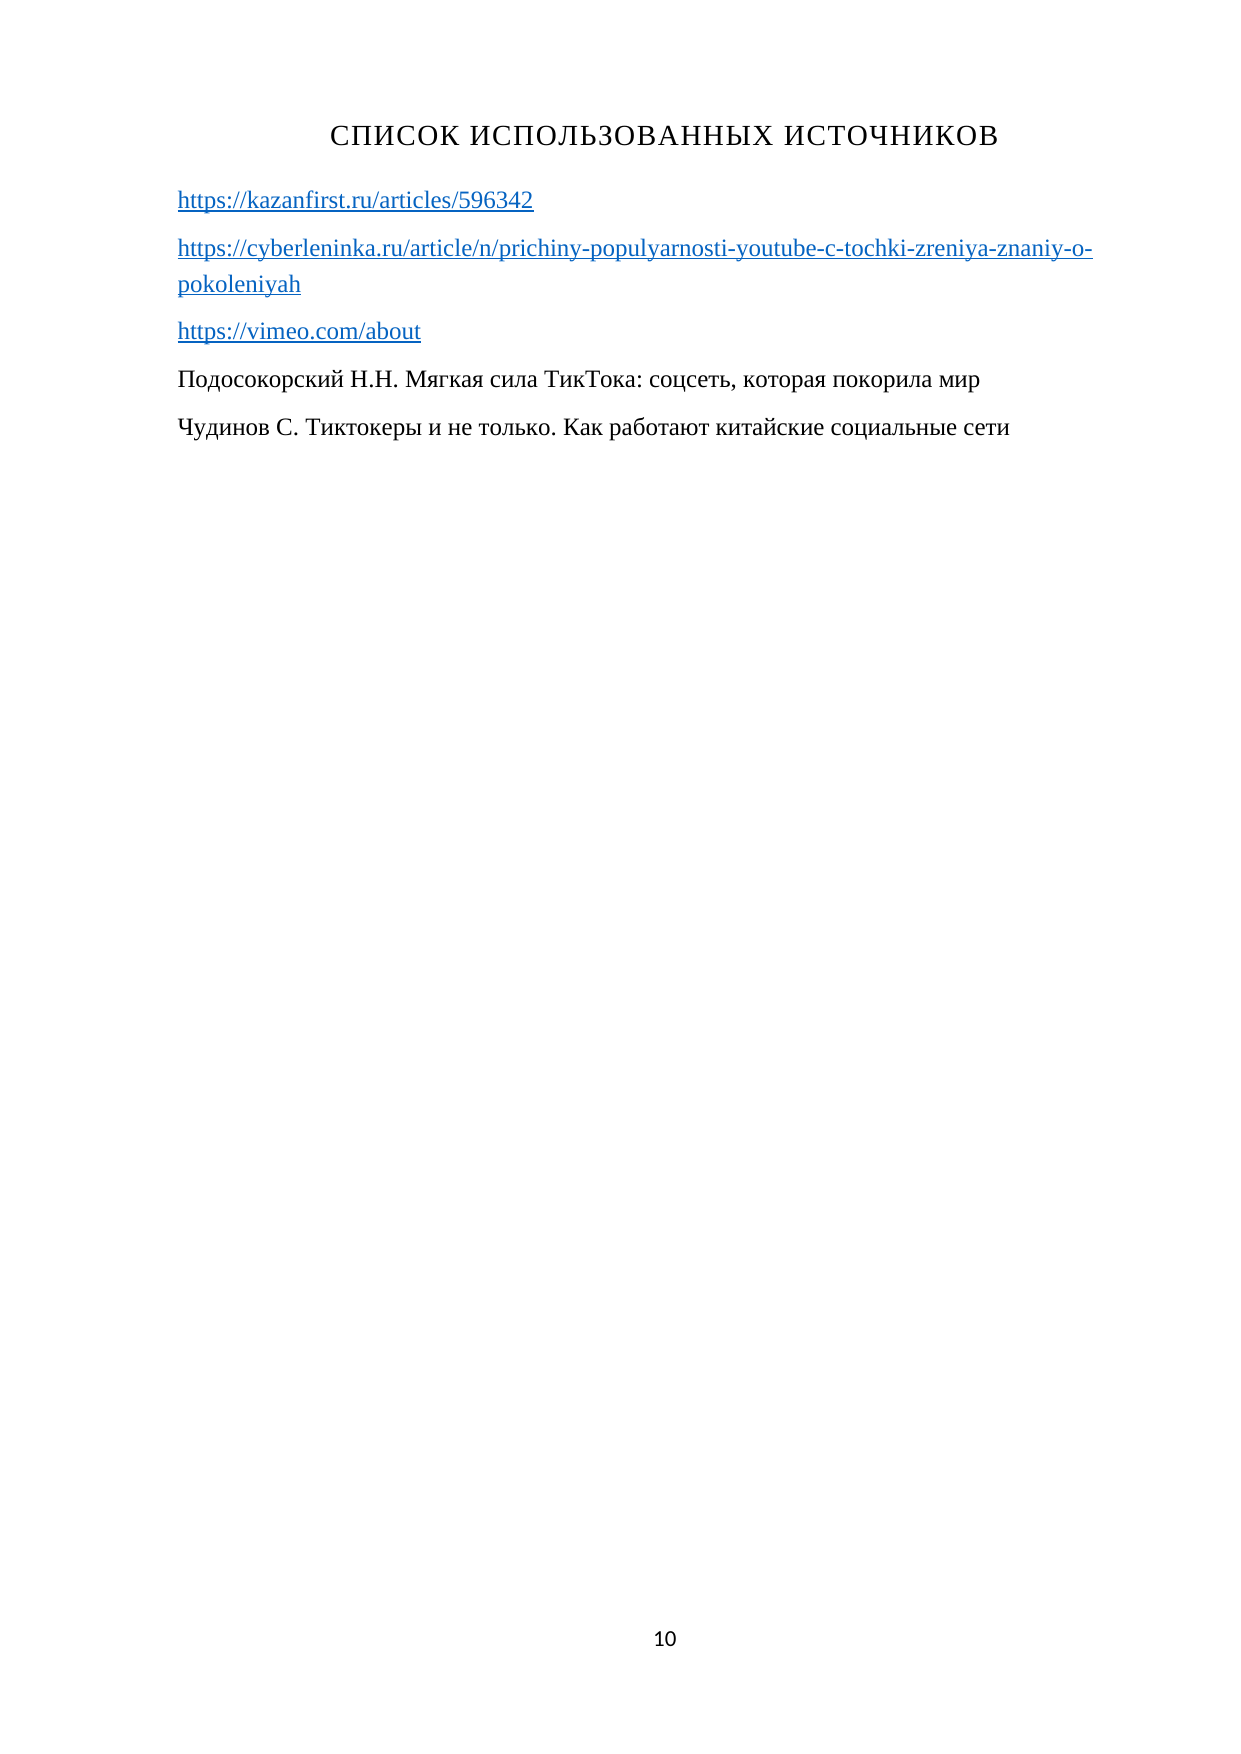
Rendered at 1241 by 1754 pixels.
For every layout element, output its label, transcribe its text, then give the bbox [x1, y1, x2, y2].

subtitle Список использованных источников [177, 118, 1152, 152]
text https://cyberleninka.ru/article/n/prichiny-populyarnosti-youtube-c-tochki-zreniya-znaniy-o-pokoleniyah [177, 233, 1152, 297]
text Подосокорский Н.Н. Мягкая сила ТикТока: соцсеть, которая покорила мир [177, 364, 1152, 393]
text Чудинов С. Тиктокеры и не только. Как работают китайские социальные сети [177, 412, 1152, 441]
text https://vimeo.com/about [177, 316, 1152, 345]
text https://kazanfirst.ru/articles/596342 [177, 185, 1152, 214]
